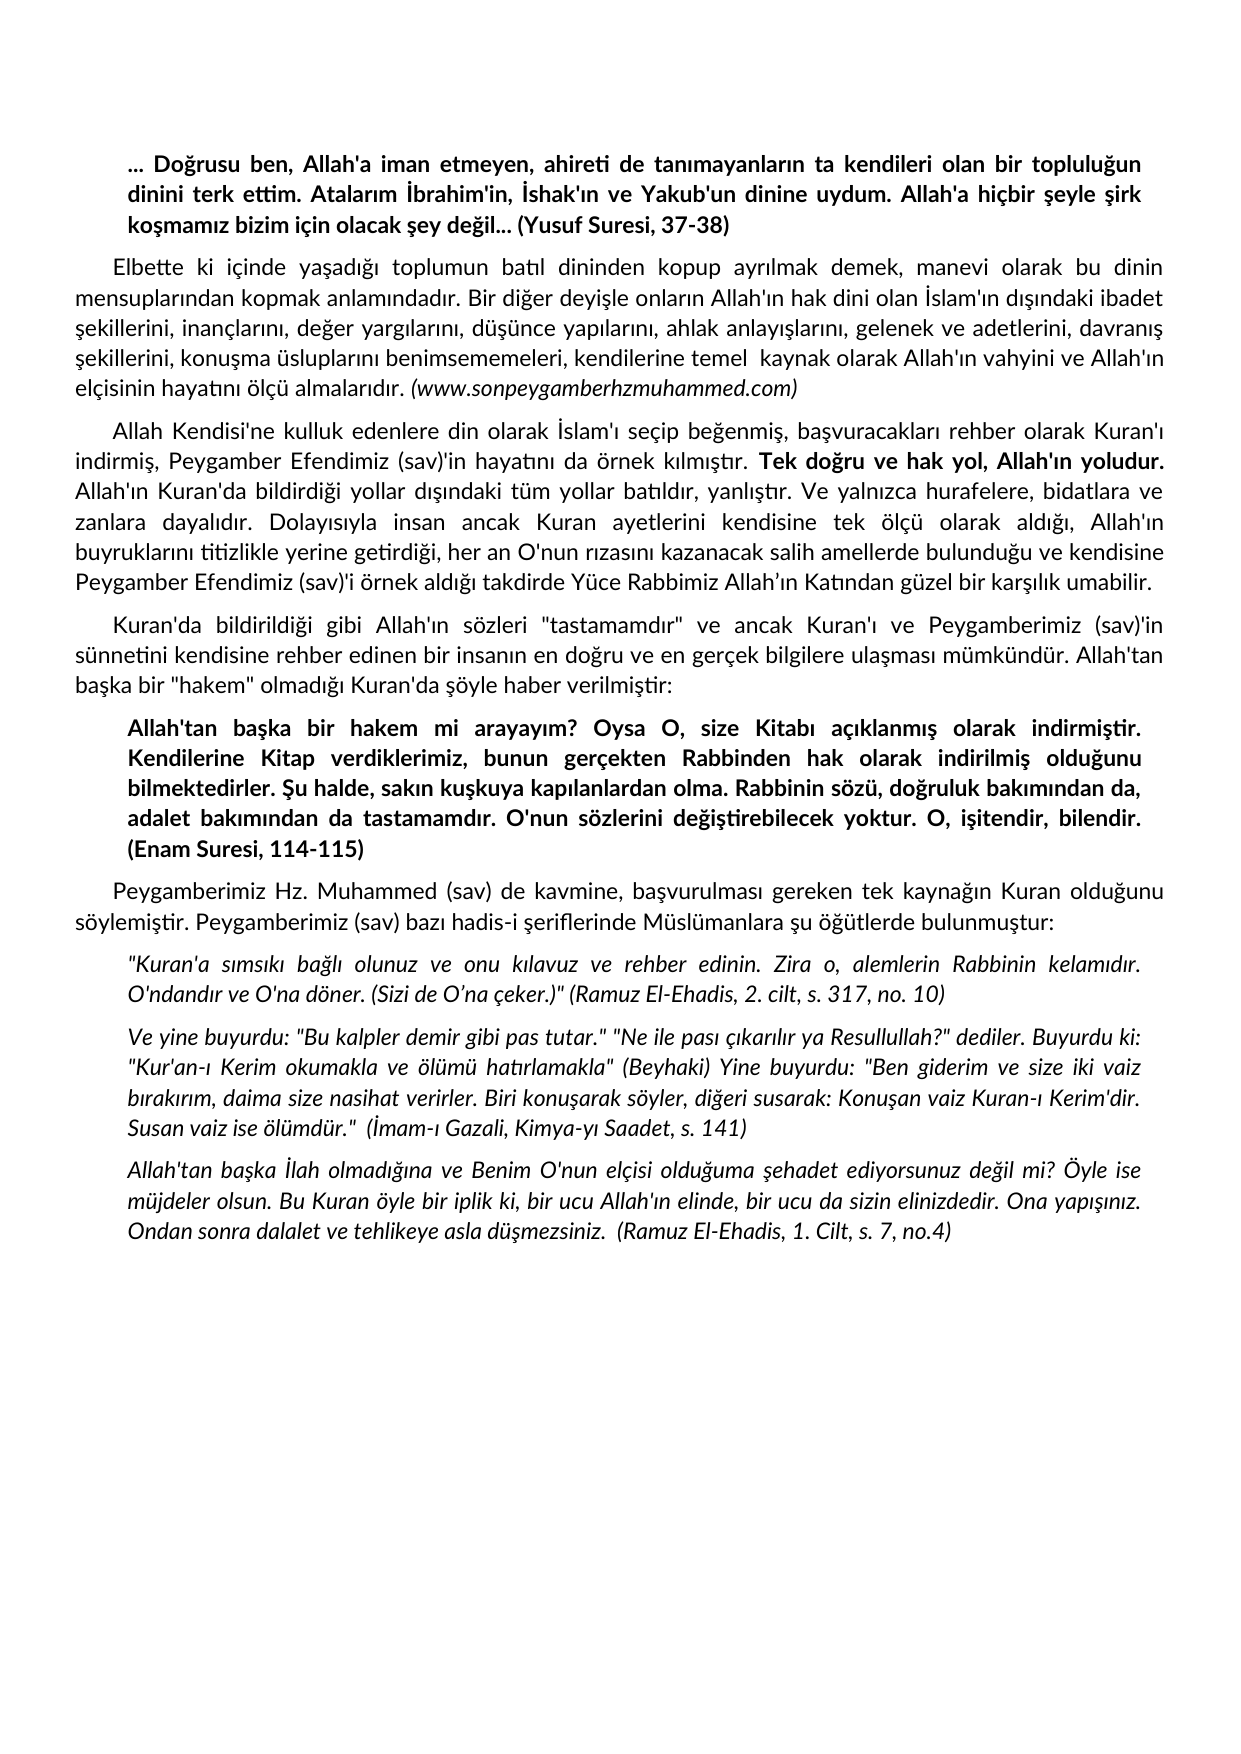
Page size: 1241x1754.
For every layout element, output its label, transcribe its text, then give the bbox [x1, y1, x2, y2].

text Allah'tan başka İlah olmadığına ve Benim O'nun elçisi olduğuma şehadet ediyorsunuz değil mi? Öyle ise müjdeler olsun. Bu Kuran öyle bir iplik ki, bir ucu Allah'ın elinde, bir ucu da sizin elinizdedir. Ona yapışınız. Ondan sonra dalalet ve tehlikeye asla düşmezsiniz. (Ramuz El-Ehadis, 1. Cilt, s. 7, no.4) [127, 1156, 1143, 1244]
text Ve yine buyurdu: "Bu kalpler demir gibi pas tutar." "Ne ile pası çıkarılır ya Resullullah?" dediler. Buyurdu ki: "Kur'an-ı Kerim okumakla ve ölümü hatırlamakla" (Beyhaki) Yine buyurdu: "Ben giderim ve size iki vaiz bırakırım, daima size nasihat verirler. Biri konuşarak söyler, diğeri susarak: Konuşan vaiz Kuran-ı Kerim'dir. Susan vaiz ise ölümdür." (İmam-ı Gazali, Kimya-yı Saadet, s. 141) [127, 1023, 1143, 1141]
text Peygamberimiz Hz. Muhammed (sav) de kavmine, başvurulması gereken tek kaynağın Kuran olduğunu söylemiştir. Peygamberimiz (sav) bazı hadis-i şeriflerinde Müslümanlara şu öğütlerde bulunmuştur: [75, 877, 1165, 935]
text Allah Kendisi'ne kulluk edenlere din olarak İslam'ı seçip beğenmiş, başvuracakları rehber olarak Kuran'ı indirmiş, Peygamber Efendimiz (sav)'in hayatını da örnek kılmıştır. Tek doğru ve hak yol, Allah'ın yoludur. Allah'ın Kuran'da bildirdiği yollar dışındaki tüm yollar batıldır, yanlıştır. Ve yalnızca hurafelere, bidatlara ve zanlara dayalıdır. Dolayısıyla insan ancak Kuran ayetlerini kendisine tek ölçü olarak aldığı, Allah'ın buyruklarını titizlikle yerine getirdiği, her an O'nun rızasını kazanacak salih amellerde bulunduğu ve kendisine Peygamber Efendimiz (sav)'i örnek aldığı takdirde Yüce Rabbimiz Allah’ın Katından güzel bir karşılık umabilir. [75, 417, 1165, 595]
text Allah'tan başka bir hakem mi arayayım? Oysa O, size Kitabı açıklanmış olarak indirmiştir. Kendilerine Kitap verdiklerimiz, bunun gerçekten Rabbinden hak olarak indirilmiş olduğunu bilmektedirler. Şu halde, sakın kuşkuya kapılanlardan olma. Rabbinin sözü, doğruluk bakımından da, adalet bakımından da tastamamdır. O'nun sözlerini değiştirebilecek yoktur. O, işitendir, bilendir. (Enam Suresi, 114-115) [127, 713, 1143, 862]
text Kuran'da bildirildiği gibi Allah'ın sözleri "tastamamdır" ve ancak Kuran'ı ve Peygamberimiz (sav)'in sünnetini kendisine rehber edinen bir insanın en doğru ve en gerçek bilgilere ulaşması mümkündür. Allah'tan başka bir "hakem" olmadığı Kuran'da şöyle haber verilmiştir: [75, 610, 1165, 698]
text ... Doğrusu ben, Allah'a iman etmeyen, ahireti de tanımayanların ta kendileri olan bir topluluğun dinini terk ettim. Atalarım İbrahim'in, İshak'ın ve Yakub'un dinine uydum. Allah'a hiçbir şeyle şirk koşmamız bizim için olacak şey değil... (Yusuf Suresi, 37-38) [127, 150, 1143, 238]
text "Kuran'a sımsıkı bağlı olunuz ve onu kılavuz ve rehber edinin. Zira o, alemlerin Rabbinin kelamıdır. O'ndandır ve O'na döner. (Sizi de O’na çeker.)" (Ramuz El-Ehadis, 2. cilt, s. 317, no. 10) [127, 950, 1143, 1008]
text Elbette ki içinde yaşadığı toplumun batıl dininden kopup ayrılmak demek, manevi olarak bu dinin mensuplarından kopmak anlamındadır. Bir diğer deyişle onların Allah'ın hak dini olan İslam'ın dışındaki ibadet şekillerini, inançlarını, değer yargılarını, düşünce yapılarını, ahlak anlayışlarını, gelenek ve adetlerini, davranış şekillerini, konuşma üsluplarını benimsememeleri, kendilerine temel kaynak olarak Allah'ın vahyini ve Allah'ın elçisinin hayatını ölçü almalarıdır. (www.sonpeygamberhzmuhammed.com) [75, 253, 1165, 401]
